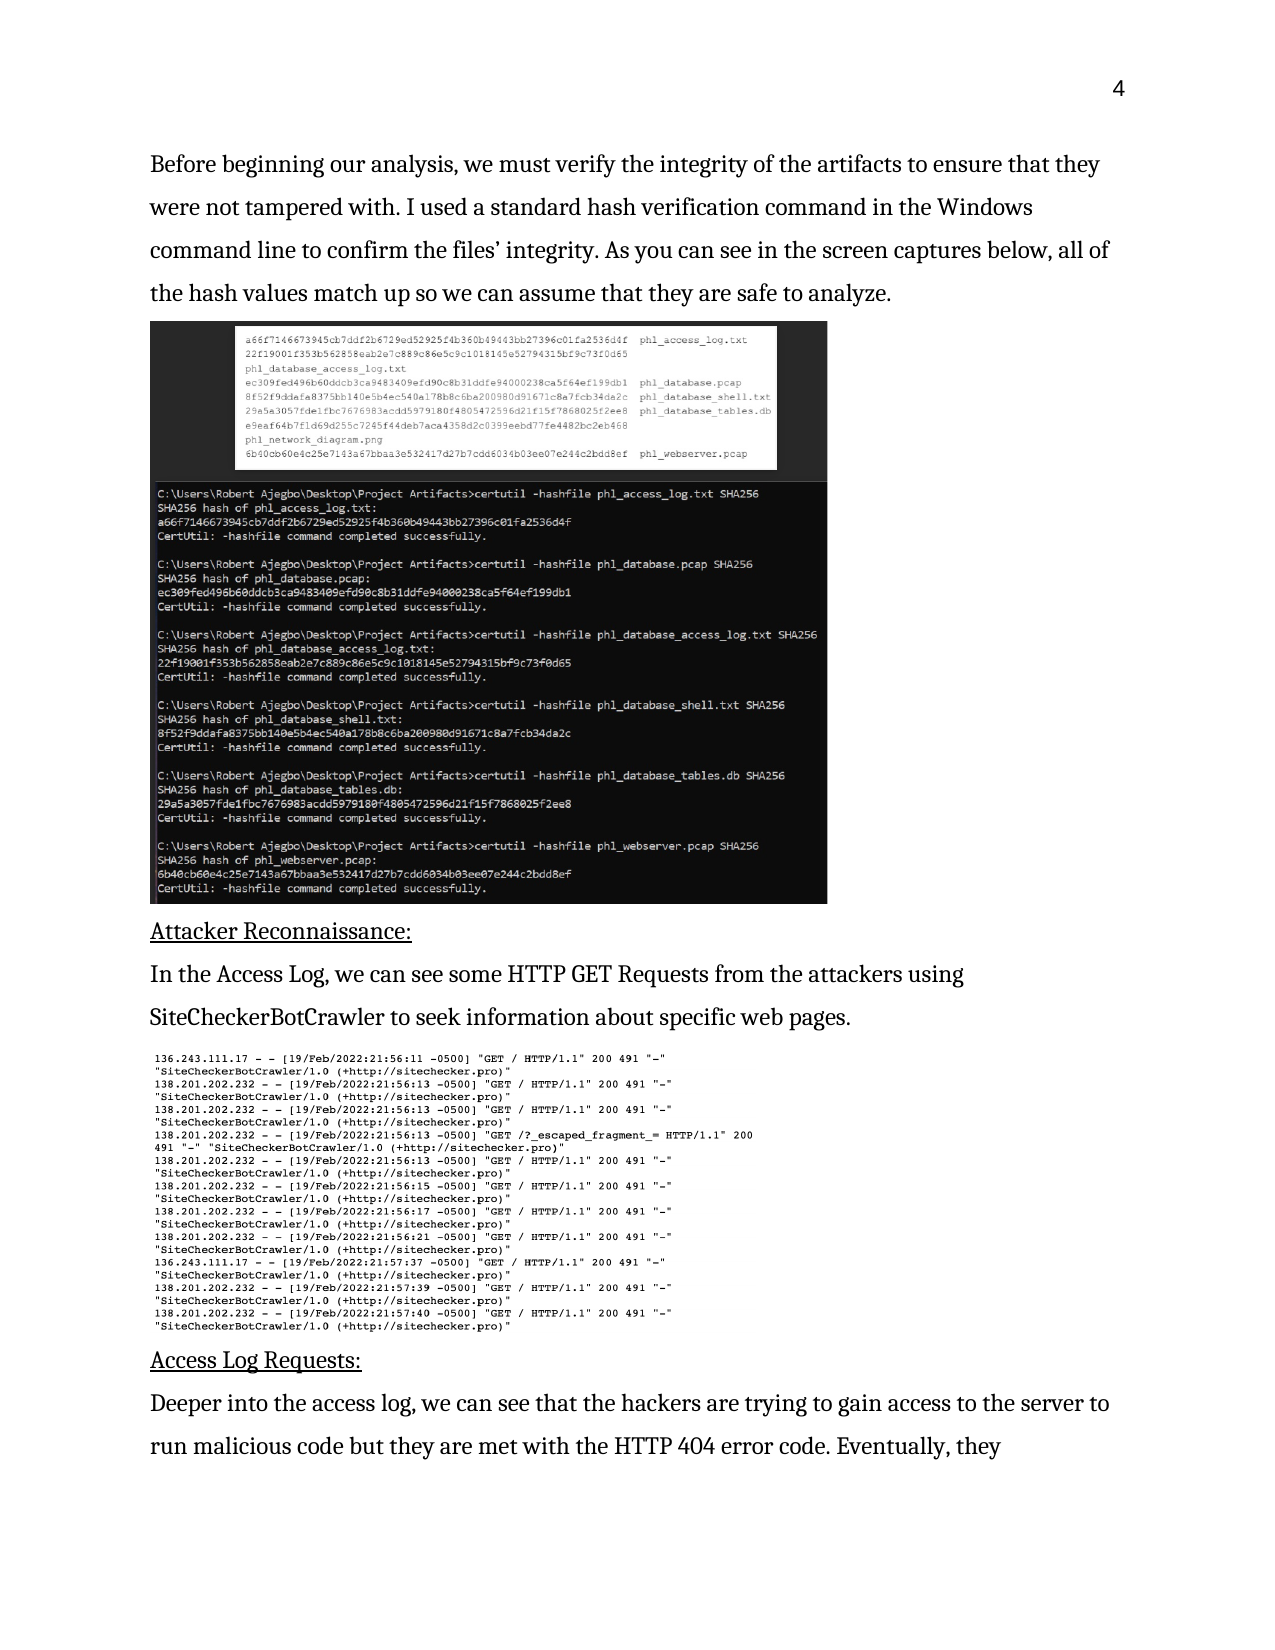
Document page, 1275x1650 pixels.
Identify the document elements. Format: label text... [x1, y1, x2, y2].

text In the Access Log, we can see some HTTP GET Requests from the attackers using SiteCheckerBotCrawler to seek information about specific web pages. [150, 960, 1125, 1032]
text Attacker Reconnaissance: [150, 917, 1125, 946]
picture [150, 1046, 757, 1333]
picture [150, 321, 828, 904]
text Access Log Requests: [150, 1346, 1125, 1375]
text Before beginning our analysis, we must verify the integrity of the artifacts to ensure that they were not tampered with. I used a standard hash verification command in the Windows command line to confirm the files’ integrity. As you can see in the screen captures below, all of the hash values match up so we can assume that they are safe to analyze. [150, 150, 1125, 904]
text Deeper into the access log, we can see that the hackers are trying to gain access to the server to run malicious code but they are met with the HTTP 404 error code. Eventually, they [150, 1389, 1125, 1461]
